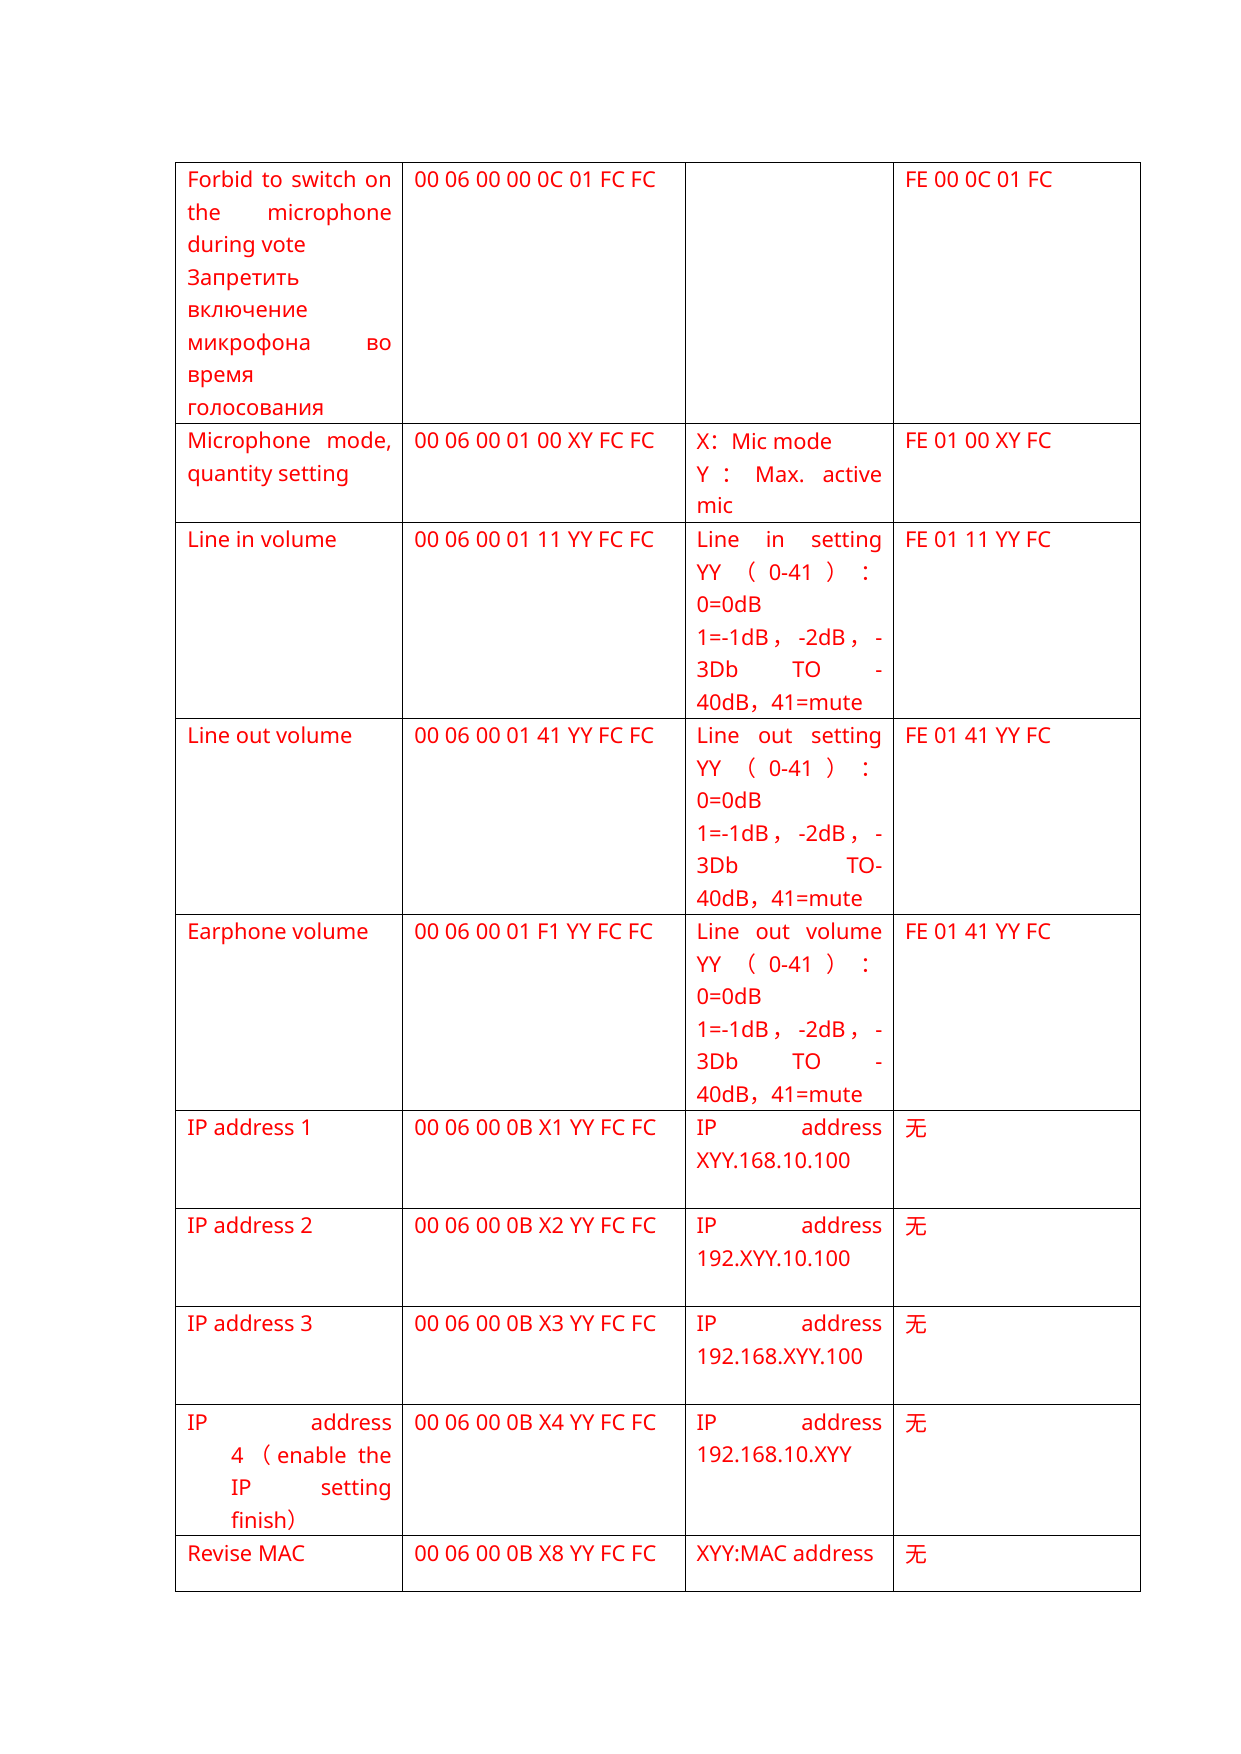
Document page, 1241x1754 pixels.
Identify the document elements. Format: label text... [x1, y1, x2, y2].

table_cell FE 01 00 XY FC [894, 424, 1140, 522]
table_cell FE 00 0C 01 FC [894, 163, 1140, 423]
table_cell [686, 163, 893, 423]
table_cell 无 [894, 1209, 1140, 1306]
table_cell Line out volume [176, 719, 402, 914]
table_cell Line out volume YY（0-41）：0=0dB 1=-1dB，-2dB，-3Db TO -40dB，41=mute [686, 915, 893, 1110]
table_cell IP address 3 [176, 1307, 402, 1404]
table_cell X：Mic mode Y：Max. active mic [686, 424, 893, 522]
table_cell IP address XYY.168.10.100 [686, 1111, 893, 1208]
table_cell FE 01 41 YY FC [894, 915, 1140, 1110]
table_cell IP address 192.XYY.10.100 [686, 1209, 893, 1306]
table_cell Line in volume [176, 523, 402, 718]
table_cell 00 06 00 0B X4 YY FC FC [403, 1405, 685, 1535]
table_cell 00 06 00 00 0C 01 FC FC [403, 163, 685, 423]
table_cell 00 06 00 01 00 XY FC FC [403, 424, 685, 522]
table_cell IP address 4（enable the IP setting finish） [176, 1405, 402, 1535]
table_cell 无 [894, 1307, 1140, 1404]
table_cell Earphone volume [176, 915, 402, 1110]
table_cell 00 06 00 01 41 YY FC FC [403, 719, 685, 914]
table_cell Revise MAC [176, 1536, 402, 1591]
table_cell 无 [894, 1536, 1140, 1591]
table_cell FE 01 11 YY FC [894, 523, 1140, 718]
table_cell Line out setting YY（0-41）：0=0dB 1=-1dB，-2dB，-3Db TO-40dB，41=mute [686, 719, 893, 914]
table_cell 00 06 00 0B X1 YY FC FC [403, 1111, 685, 1208]
table_cell 00 06 00 01 11 YY FC FC [403, 523, 685, 718]
table_cell IP address 192.168.XYY.100 [686, 1307, 893, 1404]
table_cell IP address 192.168.10.XYY [686, 1405, 893, 1535]
table_cell Line in setting YY（0-41）：0=0dB 1=-1dB，-2dB，-3Db TO -40dB，41=mute [686, 523, 893, 718]
table_cell 00 06 00 0B X2 YY FC FC [403, 1209, 685, 1306]
table_cell 无 [894, 1405, 1140, 1535]
table_cell FE 01 41 YY FC [894, 719, 1140, 914]
table_cell 00 06 00 0B X3 YY FC FC [403, 1307, 685, 1404]
table_cell XYY:MAC address [686, 1536, 893, 1591]
table_cell 无 [894, 1111, 1140, 1208]
table_cell Microphone mode, quantity setting [176, 424, 402, 522]
table_cell 00 06 00 01 F1 YY FC FC [403, 915, 685, 1110]
table_cell Forbid to switch on the microphone during vote Запретить включение микрофона во время голосования [176, 163, 402, 423]
table_cell 00 06 00 0B X8 YY FC FC [403, 1536, 685, 1591]
table_cell IP address 1 [176, 1111, 402, 1208]
table_cell IP address 2 [176, 1209, 402, 1306]
